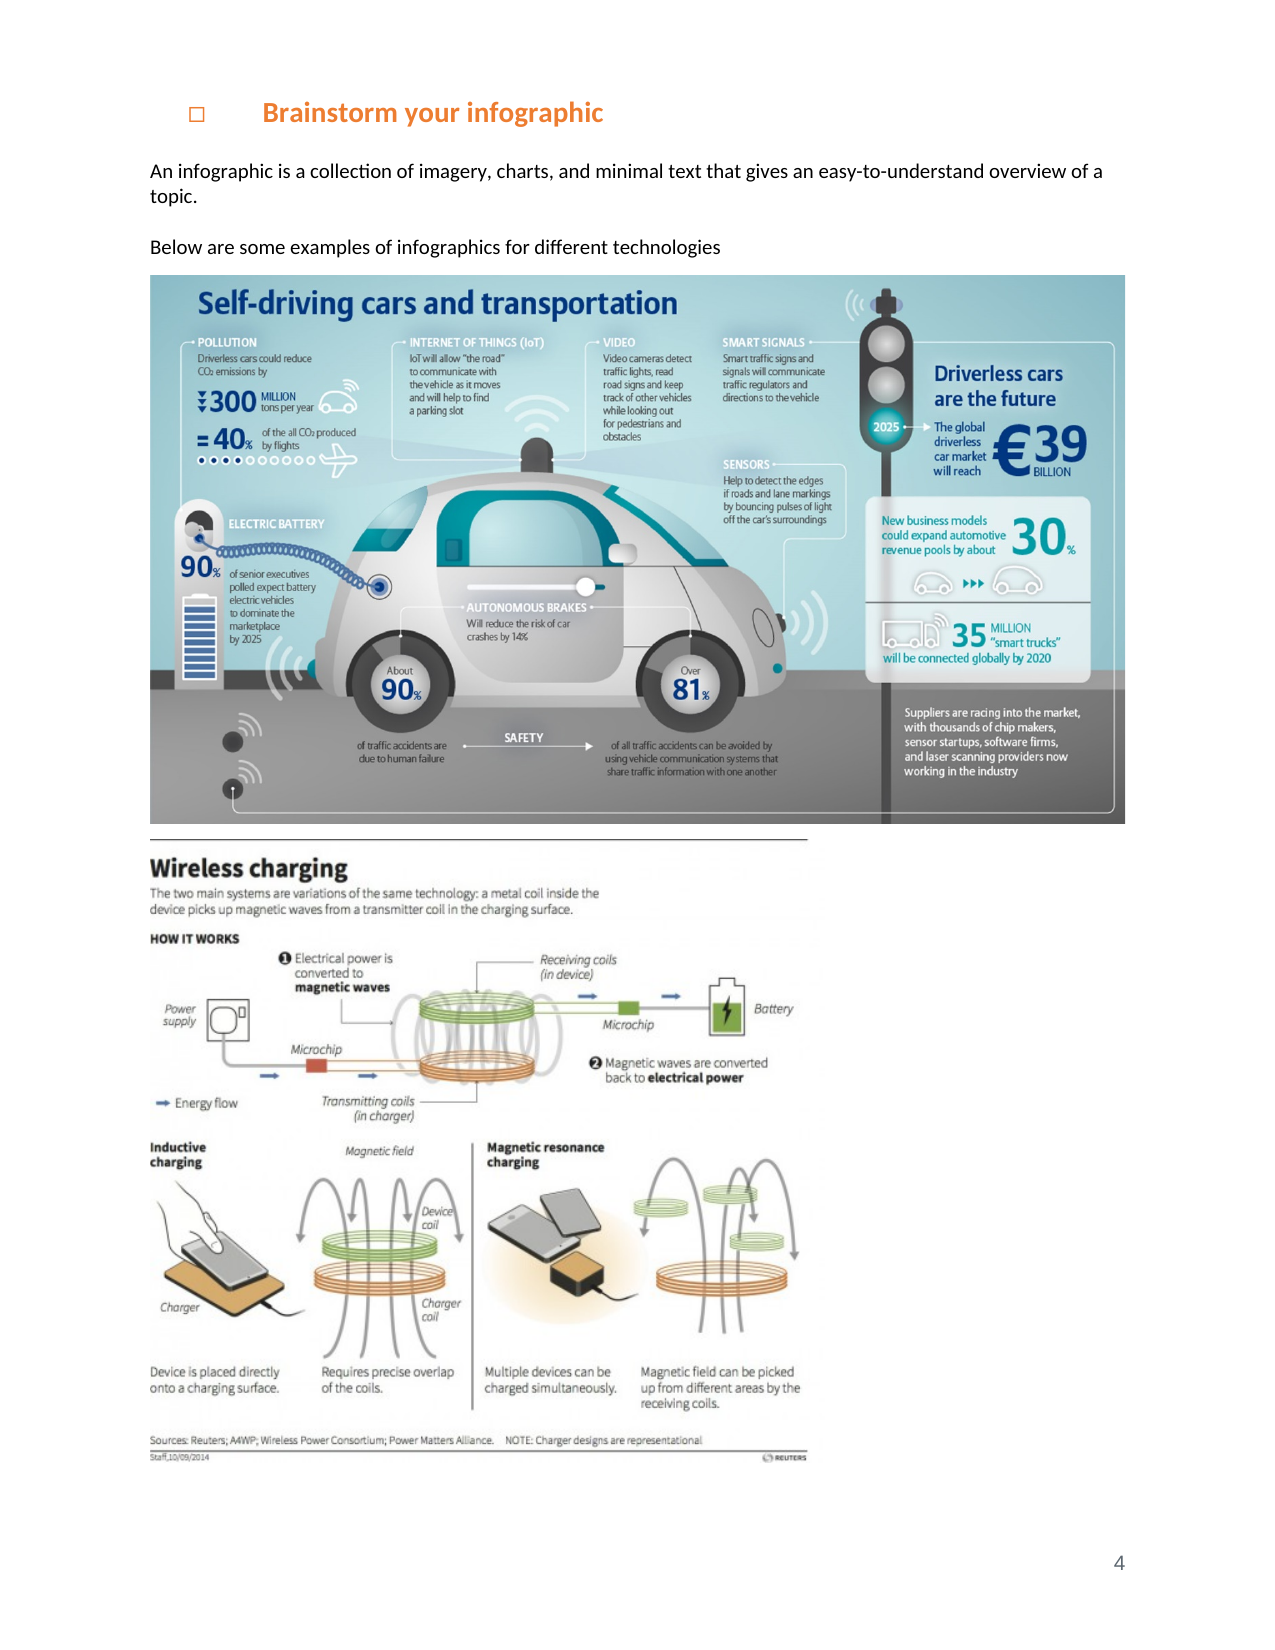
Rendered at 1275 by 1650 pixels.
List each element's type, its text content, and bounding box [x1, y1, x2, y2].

list Brainstorm your infographic [187, 94, 1125, 129]
text An infographic is a collection of imagery, charts, and minimal text that gives an easy-to-understand overview of a topic. [150, 158, 1125, 209]
text Below are some examples of infographics for different technologies [150, 234, 1125, 260]
